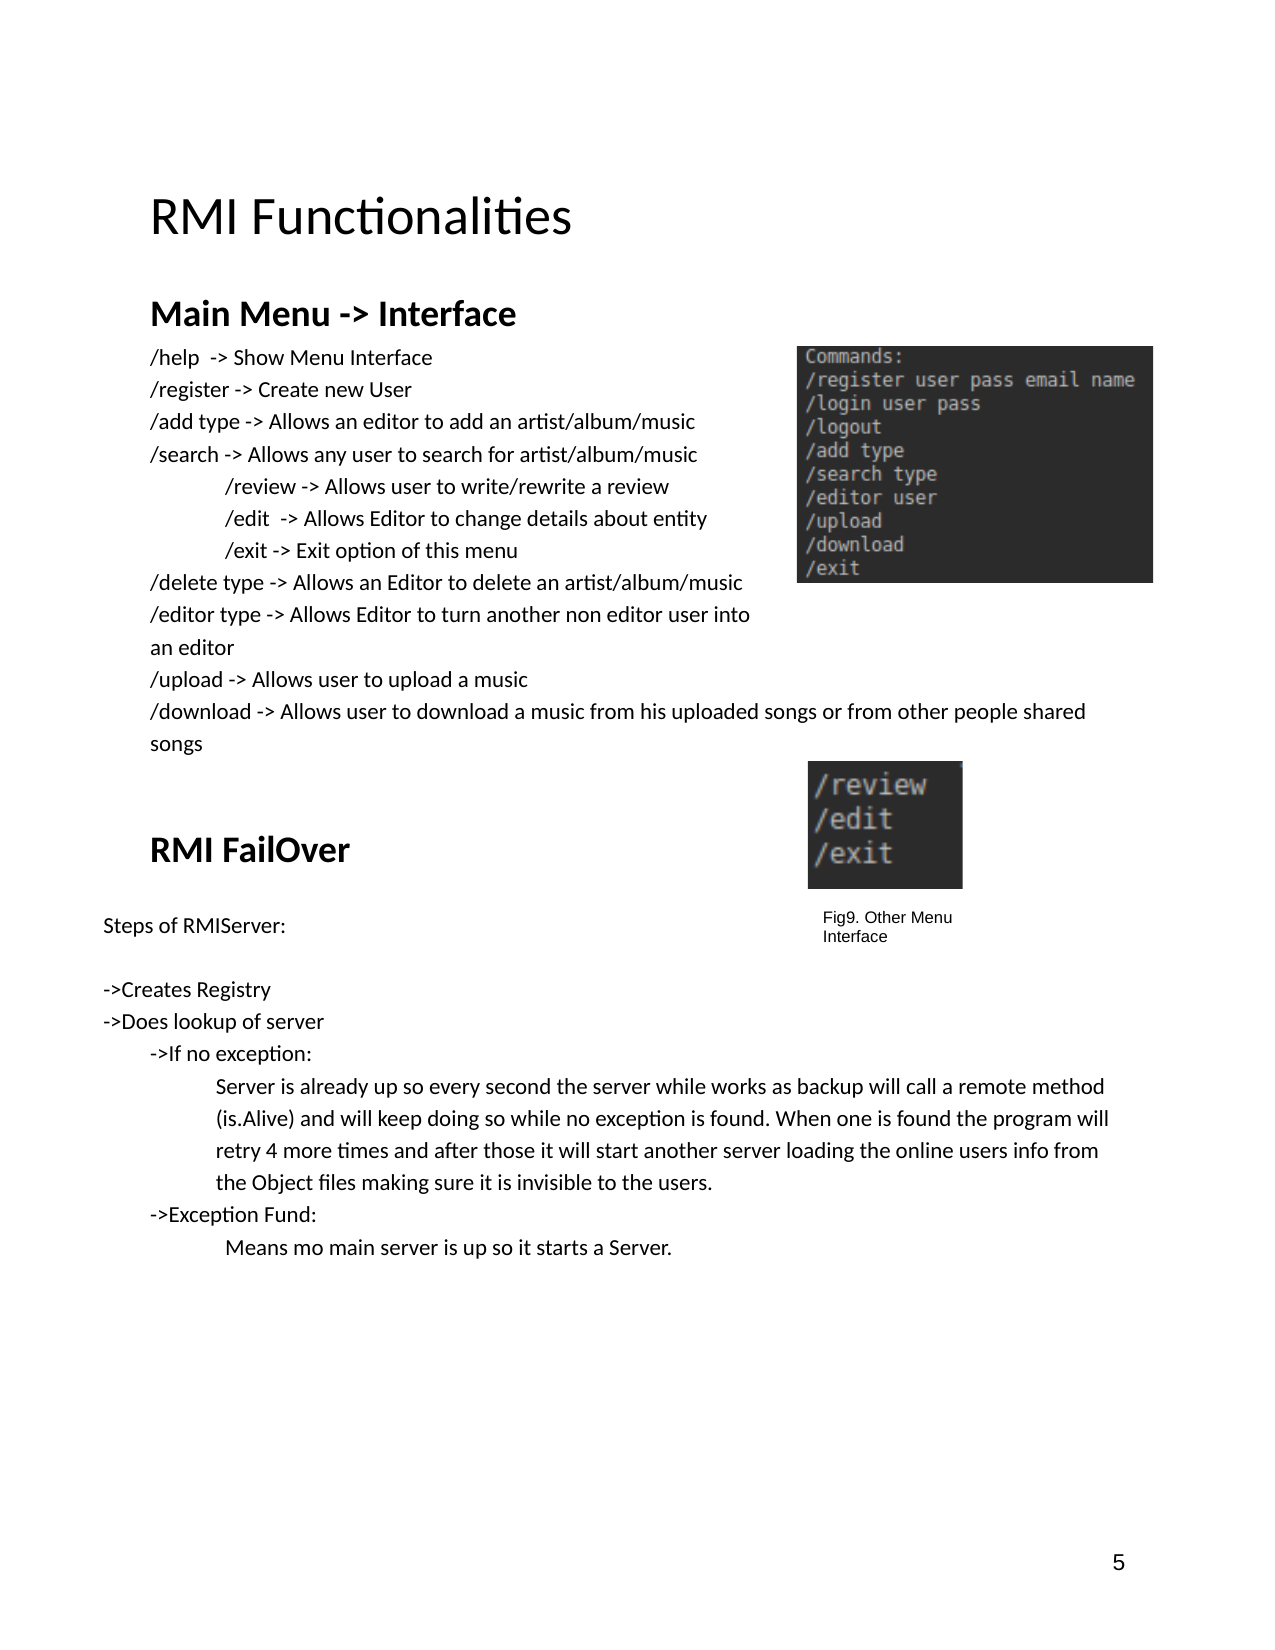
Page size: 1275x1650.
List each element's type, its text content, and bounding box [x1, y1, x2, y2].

text /help -> Show Menu Interface [150, 343, 1125, 371]
subtitle RMI FailOver [150, 826, 807, 872]
text Means mo main server is up so it starts a Server. [103, 1233, 1125, 1261]
picture [796, 346, 1154, 583]
text /edit -> Allows Editor to change details about entity [150, 504, 796, 532]
text /upload -> Allows user to upload a music [150, 665, 1125, 693]
text Server is already up so every second the server while works as backup will call a remote method (is.Alive) and will keep doing so while no exception is found. When one is found the program will retry 4 more times and after those it will start another server loading the online users info from the Object files making sure it is invisible to the users. [216, 1072, 1125, 1196]
text ->If no exception: [103, 1039, 1125, 1068]
text /review -> Allows user to write/rewrite a review [150, 472, 796, 500]
text /search -> Allows any user to search for artist/album/music [150, 440, 796, 468]
subtitle Main Menu -> Interface [150, 290, 1125, 336]
text /add type -> Allows an editor to add an artist/album/music [150, 407, 796, 436]
text /exit -> Exit option of this menu [150, 536, 796, 564]
text Steps of RMIServer: [103, 911, 1125, 939]
text /download -> Allows user to download a music from his uploaded songs or from other people shared songs [150, 697, 1125, 757]
subtitle [963, 826, 1125, 872]
text /editor type -> Allows Editor to turn another non editor user into an editor [150, 601, 1125, 661]
text /register -> Create new User [150, 375, 796, 403]
title RMI Functionalities [150, 182, 1125, 248]
picture [807, 761, 963, 889]
text ->Exception Fund: [103, 1201, 1125, 1228]
text ->Creates Registry ->Does lookup of server [103, 975, 1125, 1035]
text /delete type -> Allows an Editor to delete an artist/album/music [150, 568, 1125, 596]
